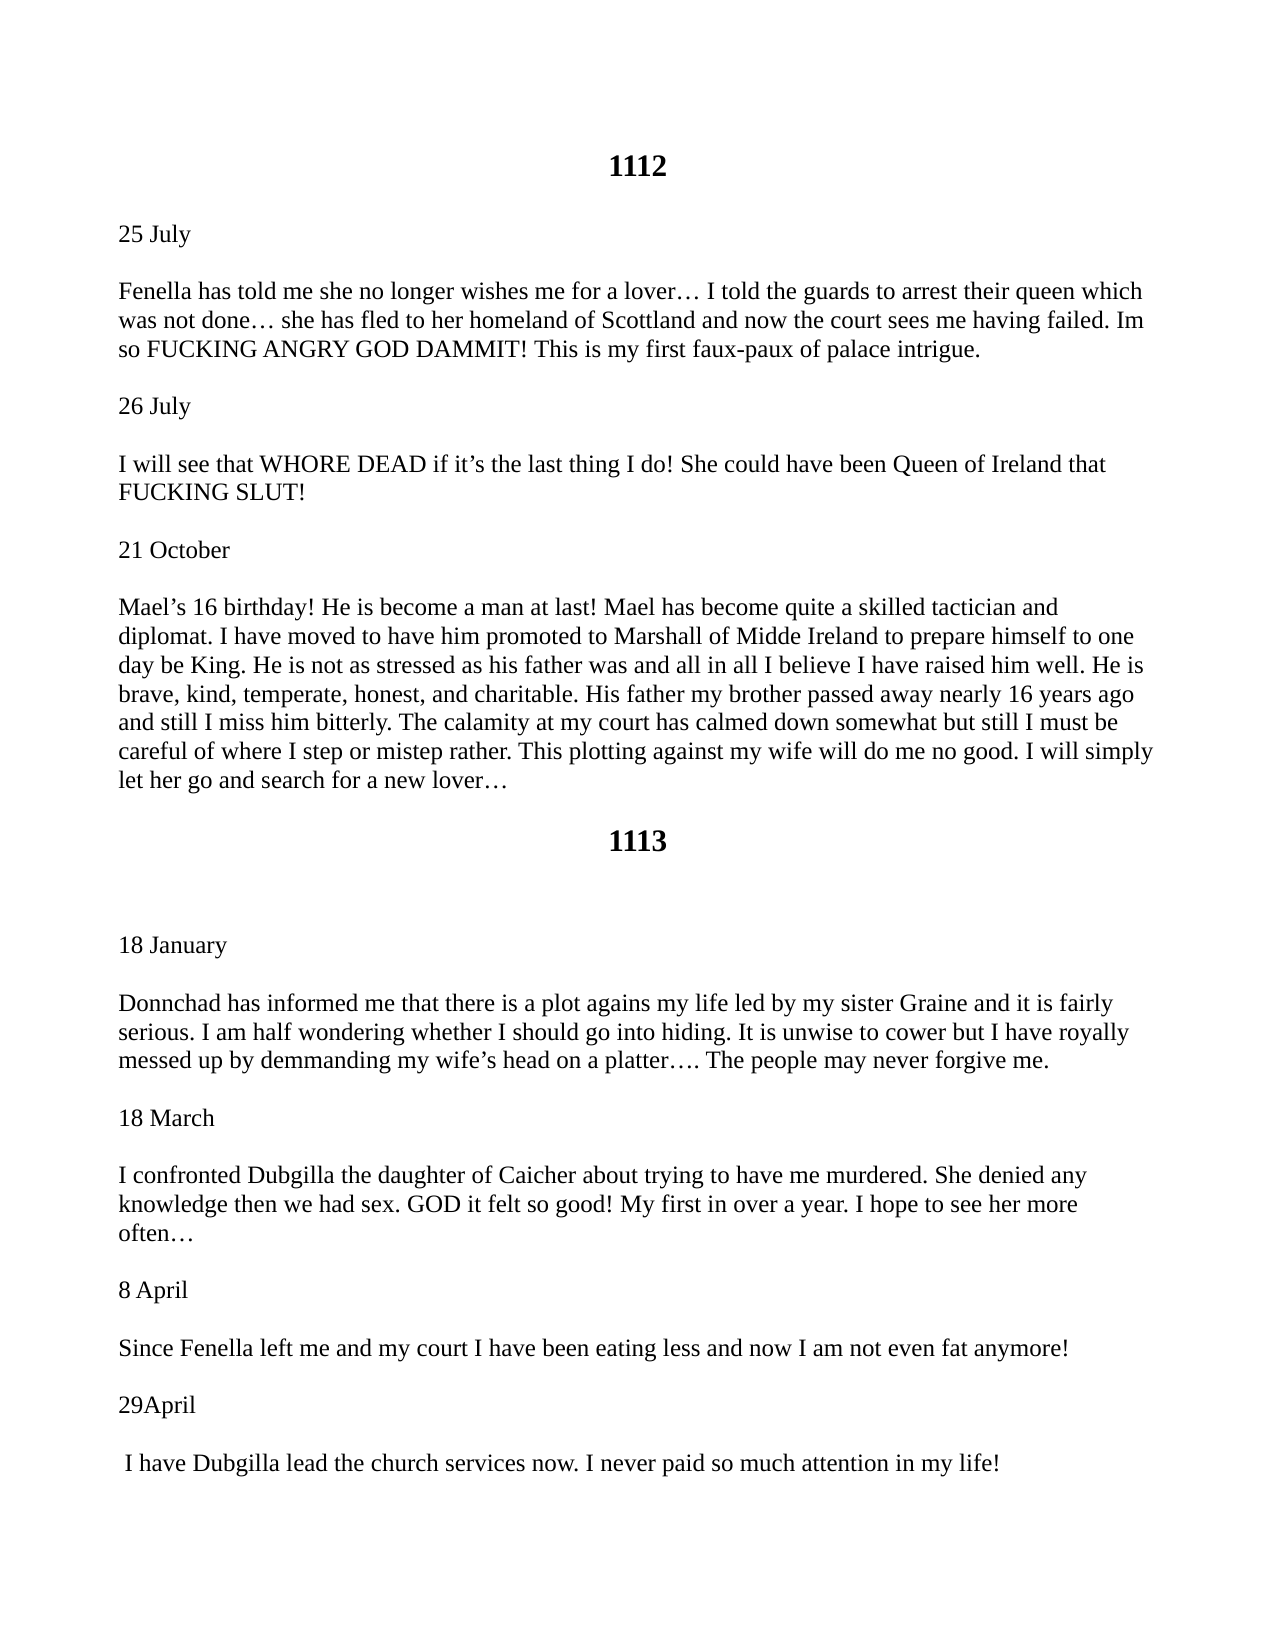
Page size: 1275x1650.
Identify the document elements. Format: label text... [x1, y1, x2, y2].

text 21 October [118, 535, 1157, 564]
text 1113 [118, 822, 1157, 858]
text I confronted Dubgilla the daughter of Caicher about trying to have me murdered. She denied any knowledge then we had sex. GOD it felt so good! My first in over a year. I hope to see her more often… [118, 1160, 1157, 1247]
text 29April [118, 1390, 1157, 1419]
text 1112 [118, 147, 1157, 183]
text 18 March [118, 1103, 1157, 1132]
text Donnchad has informed me that there is a plot agains my life led by my sister Graine and it is fairly serious. I am half wondering whether I should go into hiding. It is unwise to cower but I have royally messed up by demmanding my wife’s head on a platter…. The people may never forgive me. [118, 988, 1157, 1074]
text 25 July [118, 219, 1157, 247]
text I have Dubgilla lead the church services now. I never paid so much attention in my life! [118, 1448, 1157, 1477]
text 18 January [118, 930, 1157, 959]
text Since Fenella left me and my court I have been eating less and now I am not even fat anymore! [118, 1333, 1157, 1362]
text 26 July [118, 391, 1157, 420]
text I will see that WHORE DEAD if it’s the last thing I do! She could have been Queen of Ireland that FUCKING SLUT! [118, 449, 1157, 506]
text Fenella has told me she no longer wishes me for a lover… I told the guards to arrest their queen which was not done… she has fled to her homeland of Scottland and now the court sees me having failed. Im so FUCKING ANGRY GOD DAMMIT! This is my first faux-paux of palace intrigue. [118, 276, 1157, 362]
text Mael’s 16 birthday! He is become a man at last! Mael has become quite a skilled tactician and diplomat. I have moved to have him promoted to Marshall of Midde Ireland to prepare himself to one day be King. He is not as stressed as his father was and all in all I believe I have raised him well. He is brave, kind, temperate, honest, and charitable. His father my brother passed away nearly 16 years ago and still I miss him bitterly. The calamity at my court has calmed down somewhat but still I must be careful of where I step or mistep rather. This plotting against my wife will do me no good. I will simply let her go and search for a new lover… [118, 592, 1157, 794]
text 8 April [118, 1275, 1157, 1304]
